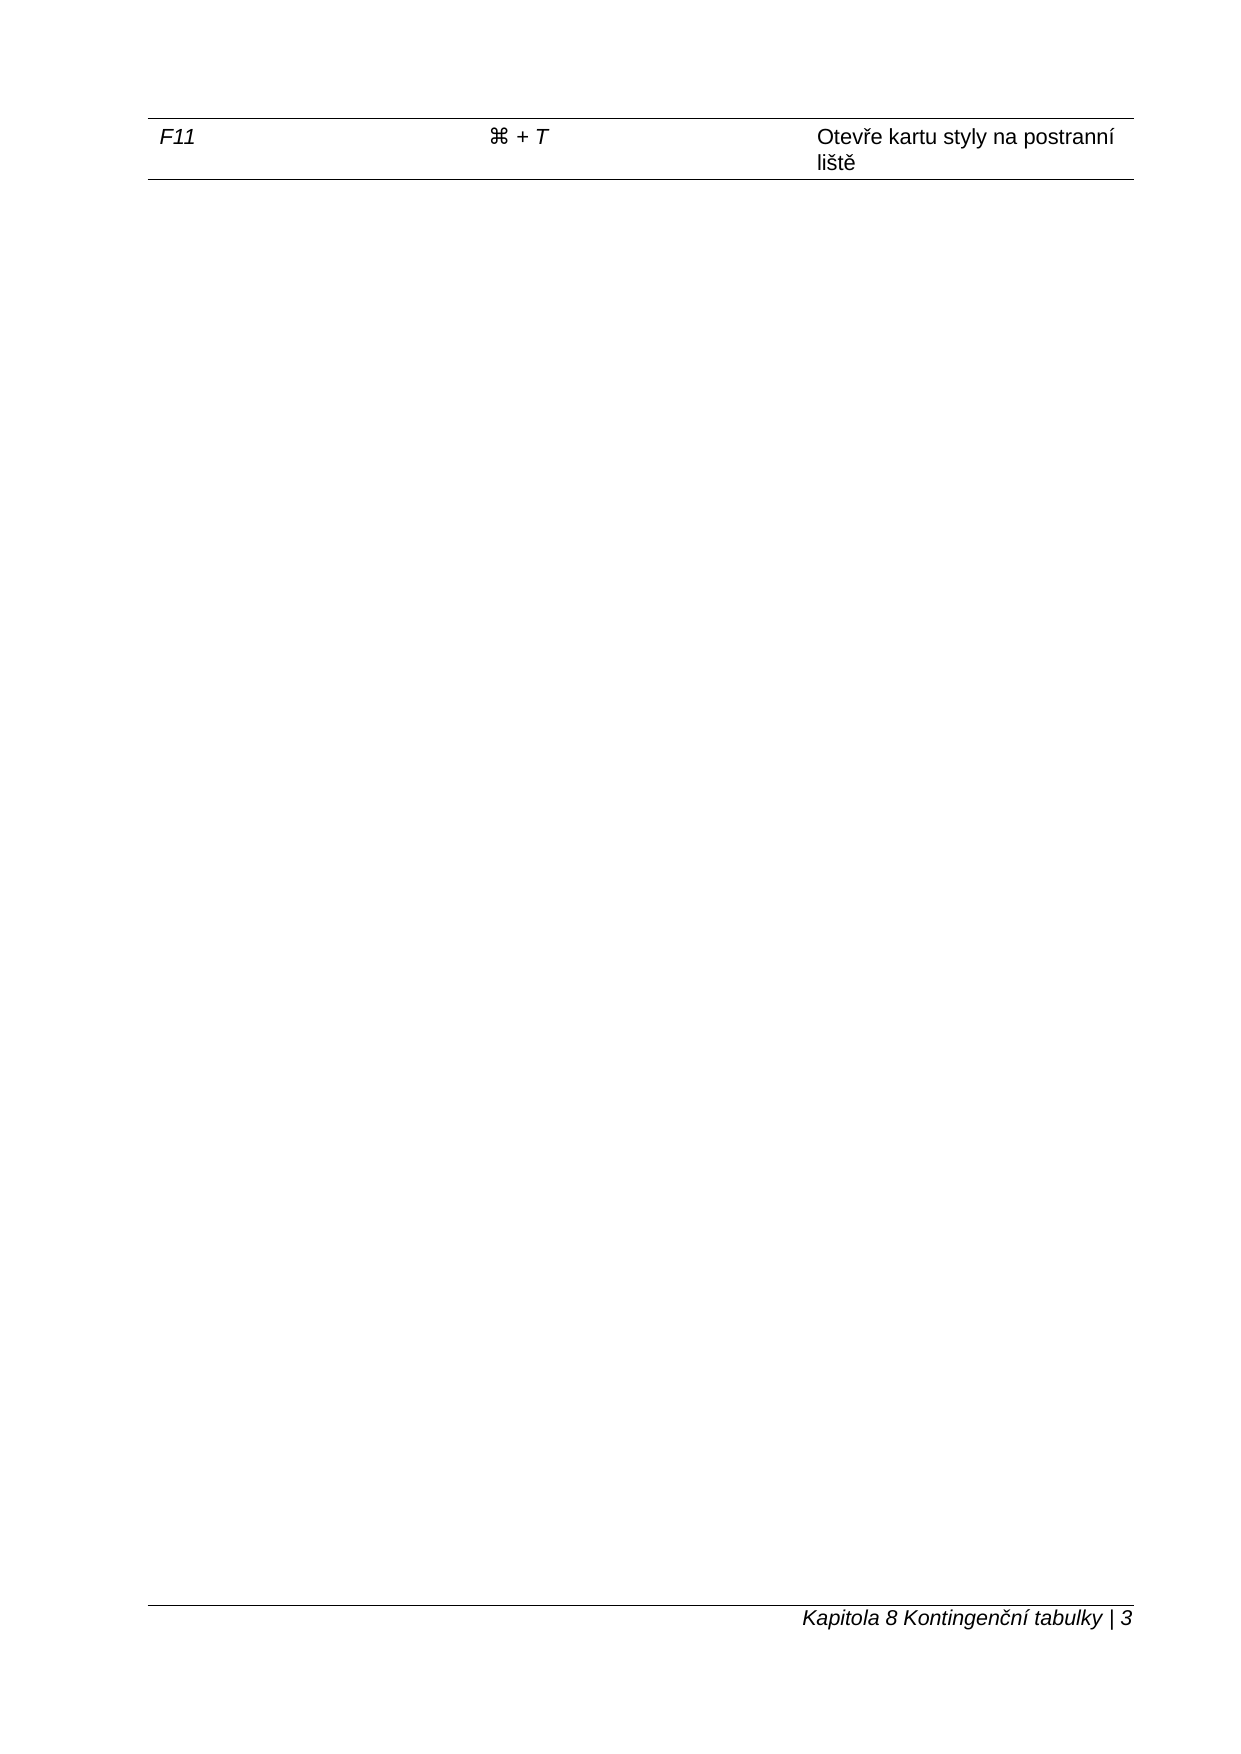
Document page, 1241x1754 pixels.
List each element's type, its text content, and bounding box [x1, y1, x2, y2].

table_cell Otevře kartu styly na postranní liště [805, 119, 1134, 179]
table_cell F11 [148, 119, 476, 179]
table_cell ⌘ + T [476, 119, 805, 179]
